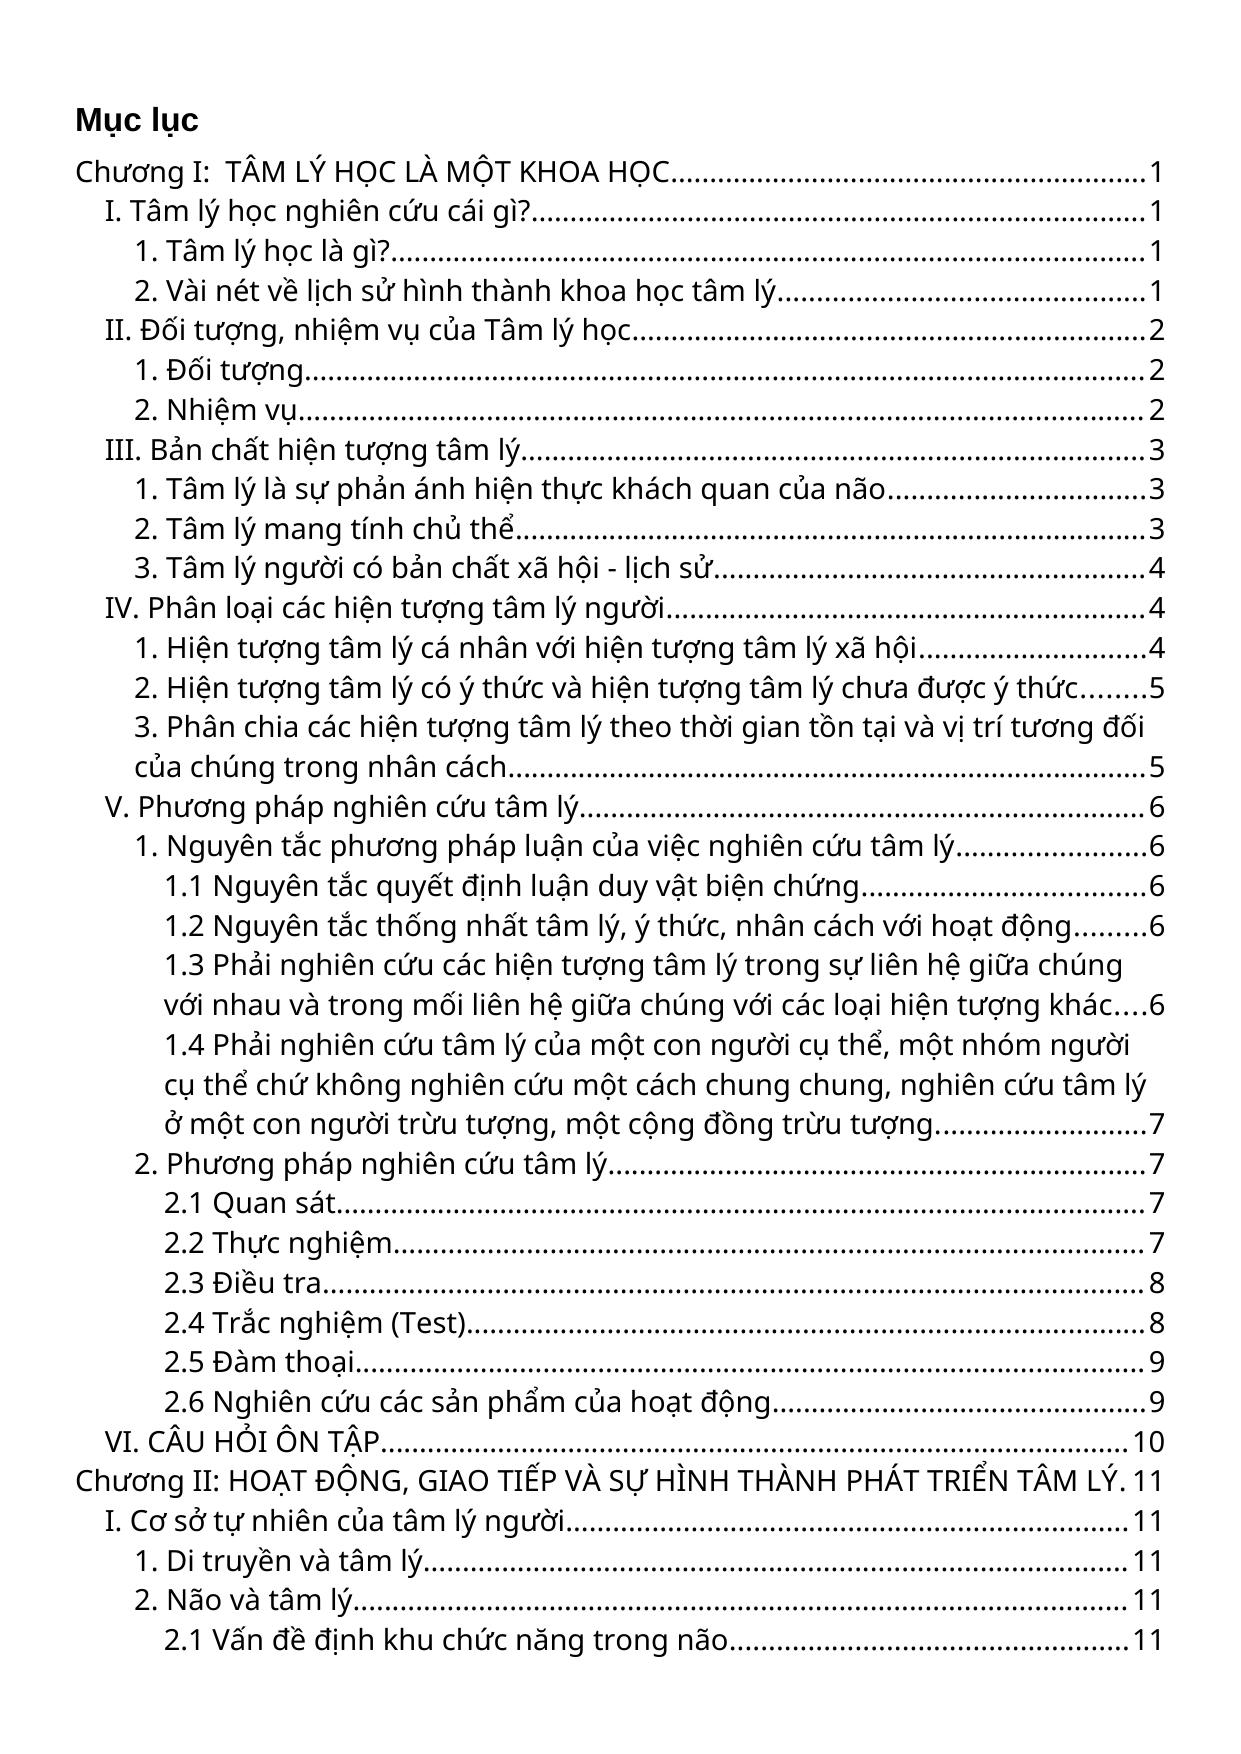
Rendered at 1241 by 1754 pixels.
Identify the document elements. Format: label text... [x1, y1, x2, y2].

text Chương II: HOẠT ĐỘNG, GIAO TIẾP VÀ SỰ HÌNH THÀNH PHÁT TRIỂN TÂM LÝ 11 [75, 1461, 1165, 1500]
text 2.2 Thực nghiệm 7 [163, 1222, 1165, 1262]
text 2.5 Đàm thoại 9 [163, 1342, 1165, 1381]
text Chương I: TÂM LÝ HỌC LÀ MỘT KHOA HỌC 1 [75, 151, 1165, 191]
text 1. Tâm lý học là gì? 1 [134, 230, 1165, 270]
text I. Cơ sở tự nhiên của tâm lý người 11 [104, 1500, 1165, 1540]
text 1. Đối tượng 2 [134, 349, 1165, 389]
text 2.1 Vấn đề định khu chức năng trong não 11 [163, 1619, 1165, 1659]
text IV. Phân loại các hiện tượng tâm lý người 4 [104, 587, 1165, 627]
text 2. Phương pháp nghiên cứu tâm lý 7 [134, 1143, 1165, 1183]
text 2. Não và tâm lý 11 [134, 1580, 1165, 1619]
text 2.3 Điều tra 8 [163, 1262, 1165, 1302]
text 1.1 Nguyên tắc quyết định luận duy vật biện chứng 6 [163, 865, 1165, 905]
text VI. CÂU HỎI ÔN TẬP 10 [104, 1421, 1165, 1461]
text V. Phương pháp nghiên cứu tâm lý 6 [104, 786, 1165, 826]
subtitle Mục lục [75, 100, 1165, 138]
text 1.2 Nguyên tắc thống nhất tâm lý, ý thức, nhân cách với hoạt động 6 [163, 905, 1165, 945]
text II. Đối tượng, nhiệm vụ của Tâm lý học 2 [104, 310, 1165, 349]
text 2. Hiện tượng tâm lý có ý thức và hiện tượng tâm lý chưa được ý thức 5 [134, 667, 1165, 707]
text I. Tâm lý học nghiên cứu cái gì? 1 [104, 191, 1165, 230]
text 2. Tâm lý mang tính chủ thể 3 [134, 508, 1165, 548]
text 3. Tâm lý người có bản chất xã hội - lịch sử 4 [134, 548, 1165, 587]
text 2.4 Trắc nghiệm (Test) 8 [163, 1302, 1165, 1342]
text 1. Di truyền và tâm lý 11 [134, 1540, 1165, 1580]
text 1. Tâm lý là sự phản ánh hiện thực khách quan của não 3 [134, 468, 1165, 508]
text 1. Hiện tượng tâm lý cá nhân với hiện tượng tâm lý xã hội 4 [134, 627, 1165, 667]
text III. Bản chất hiện tượng tâm lý 3 [104, 429, 1165, 468]
text 2.1 Quan sát 7 [163, 1183, 1165, 1222]
text 2. Nhiệm vụ 2 [134, 389, 1165, 429]
text 1.4 Phải nghiên cứu tâm lý của một con người cụ thể, một nhóm người cụ thể chứ không nghiên cứu một cách chung chung, nghiên cứu tâm lý ở một con người trừu tượng, một cộng đồng trừu tượng. 7 [163, 1024, 1165, 1143]
text 2. Vài nét về lịch sử hình thành khoa học tâm lý 1 [134, 270, 1165, 310]
text 3. Phân chia các hiện tượng tâm lý theo thời gian tồn tại và vị trí tương đối của chúng trong nhân cách 5 [134, 707, 1165, 786]
text 2.6 Nghiên cứu các sản phẩm của hoạt động 9 [163, 1381, 1165, 1421]
text 1. Nguyên tắc phương pháp luận của việc nghiên cứu tâm lý 6 [134, 826, 1165, 865]
text 1.3 Phải nghiên cứu các hiện tượng tâm lý trong sự liên hệ giữa chúng với nhau và trong mối liên hệ giữa chúng với các loại hiện tượng khác 6 [163, 945, 1165, 1024]
